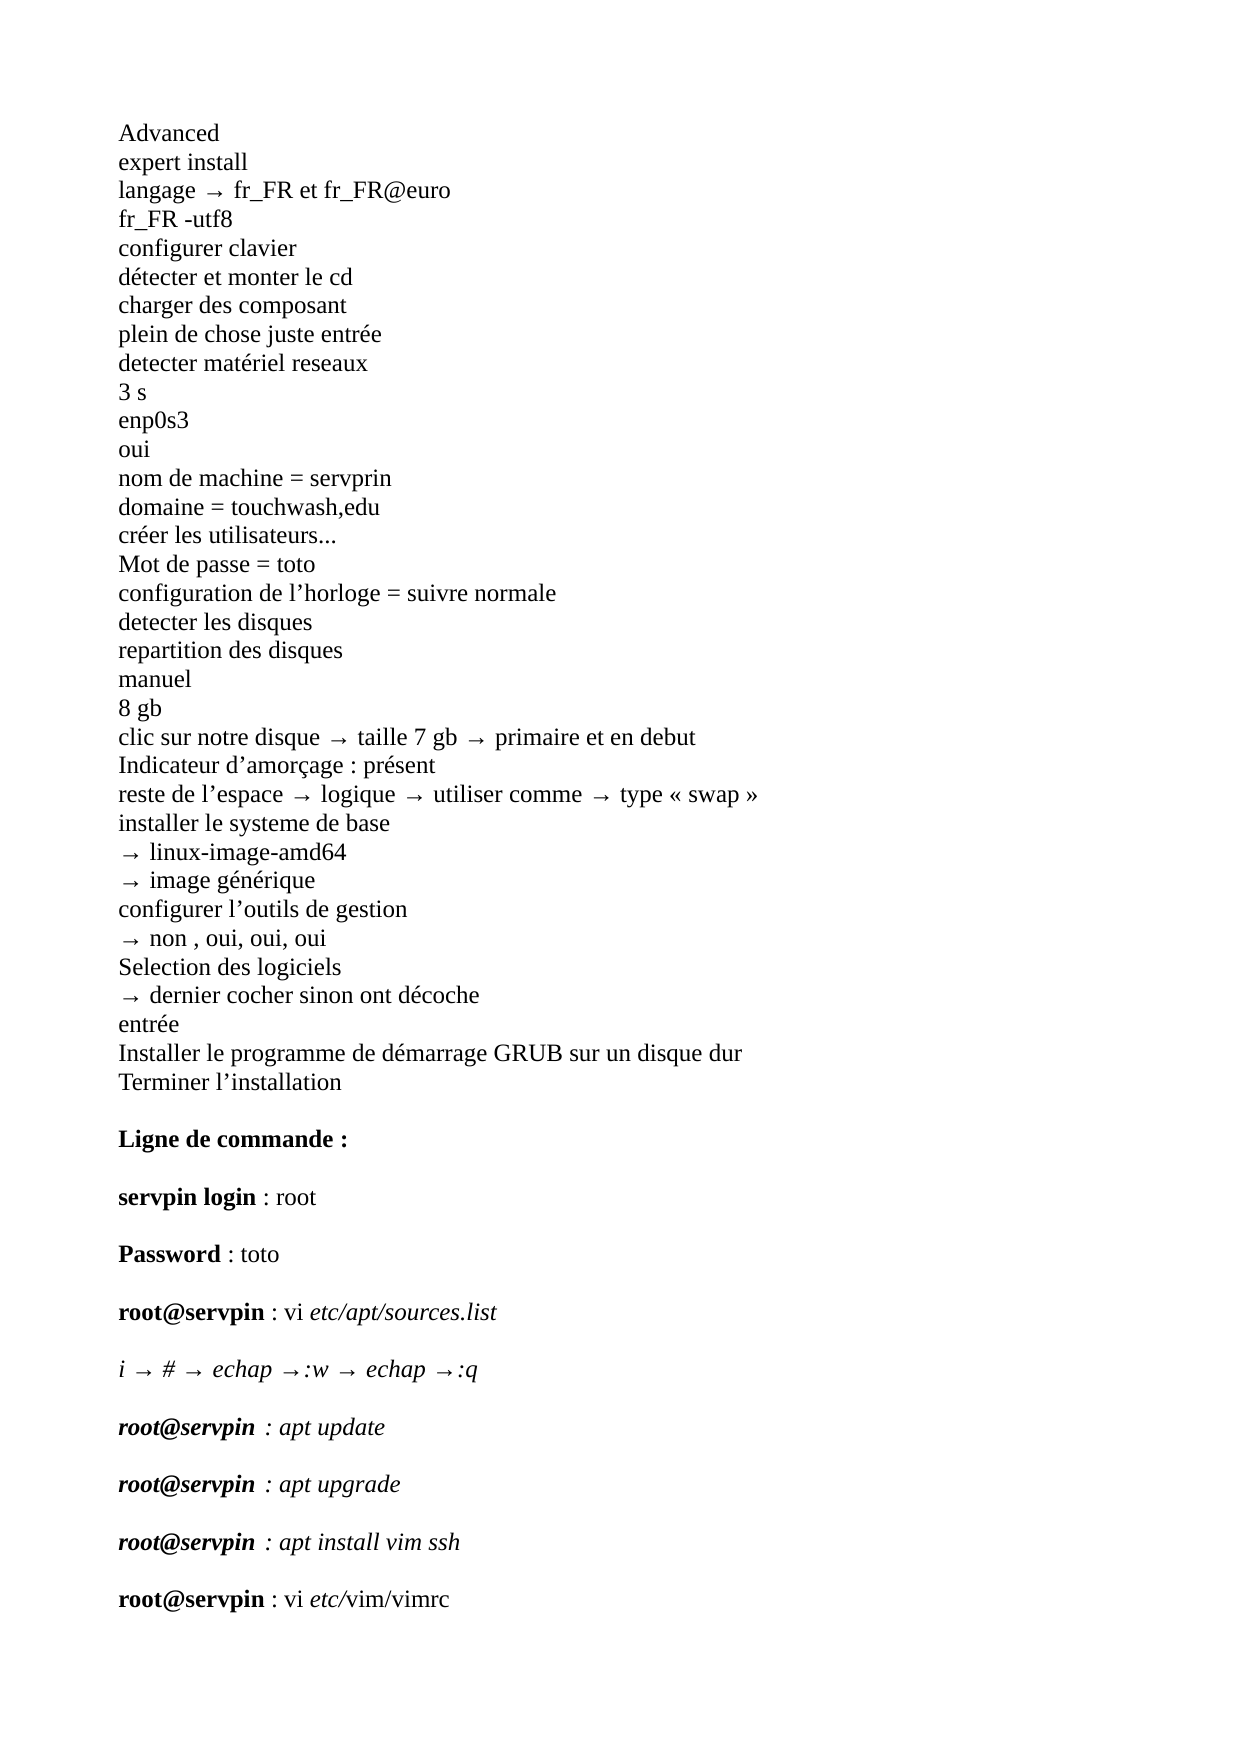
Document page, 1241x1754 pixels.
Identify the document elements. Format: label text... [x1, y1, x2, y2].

text root@servpin : apt upgrade [118, 1469, 1122, 1498]
text Ligne de commande : [118, 1124, 1122, 1153]
text root@servpin : apt install vim ssh [118, 1527, 1122, 1556]
text configurer clavier [118, 233, 1122, 262]
text Terminer l’installation [118, 1067, 1122, 1096]
text detecter matériel reseaux [118, 348, 1122, 377]
text manuel [118, 664, 1122, 693]
text root@servpin : apt update [118, 1412, 1122, 1441]
text 8 gb [118, 693, 1122, 722]
text créer les utilisateurs... [118, 521, 1122, 549]
text → image générique [118, 866, 1122, 894]
text domaine = touchwash,edu [118, 492, 1122, 521]
text enp0s3 [118, 406, 1122, 434]
text repartition des disques [118, 636, 1122, 664]
text charger des composant [118, 291, 1122, 319]
text detecter les disques [118, 607, 1122, 636]
text 3 s [118, 377, 1122, 406]
text → non , oui, oui, oui [118, 923, 1122, 952]
text Indicateur d’amorçage : présent [118, 751, 1122, 779]
text fr_FR -utf8 [118, 204, 1122, 233]
text expert install [118, 147, 1122, 176]
text Installer le programme de démarrage GRUB sur un disque dur [118, 1038, 1122, 1067]
text Mot de passe = toto [118, 549, 1122, 578]
text clic sur notre disque → taille 7 gb → primaire et en debut [118, 722, 1122, 751]
text Password : toto [118, 1239, 1122, 1268]
text oui [118, 434, 1122, 463]
text → linux-image-amd64 [118, 837, 1122, 866]
text langage → fr_FR et fr_FR@euro [118, 176, 1122, 204]
text configuration de l’horloge = suivre normale [118, 578, 1122, 607]
text root@servpin : vi etc/apt/sources.list [118, 1297, 1122, 1326]
text détecter et monter le cd [118, 262, 1122, 291]
text i → # → echap →:w → echap →:q [118, 1354, 1122, 1383]
text entrée [118, 1009, 1122, 1038]
text nom de machine = servprin [118, 463, 1122, 492]
text installer le systeme de base [118, 808, 1122, 837]
text Advanced [118, 118, 1122, 147]
text root@servpin : vi etc/vim/vimrc [118, 1584, 1122, 1613]
text servpin login : root [118, 1182, 1122, 1211]
text Selection des logiciels [118, 952, 1122, 981]
text → dernier cocher sinon ont décoche [118, 981, 1122, 1009]
text configurer l’outils de gestion [118, 894, 1122, 923]
text reste de l’espace → logique → utiliser comme → type « swap » [118, 779, 1122, 808]
text plein de chose juste entrée [118, 319, 1122, 348]
